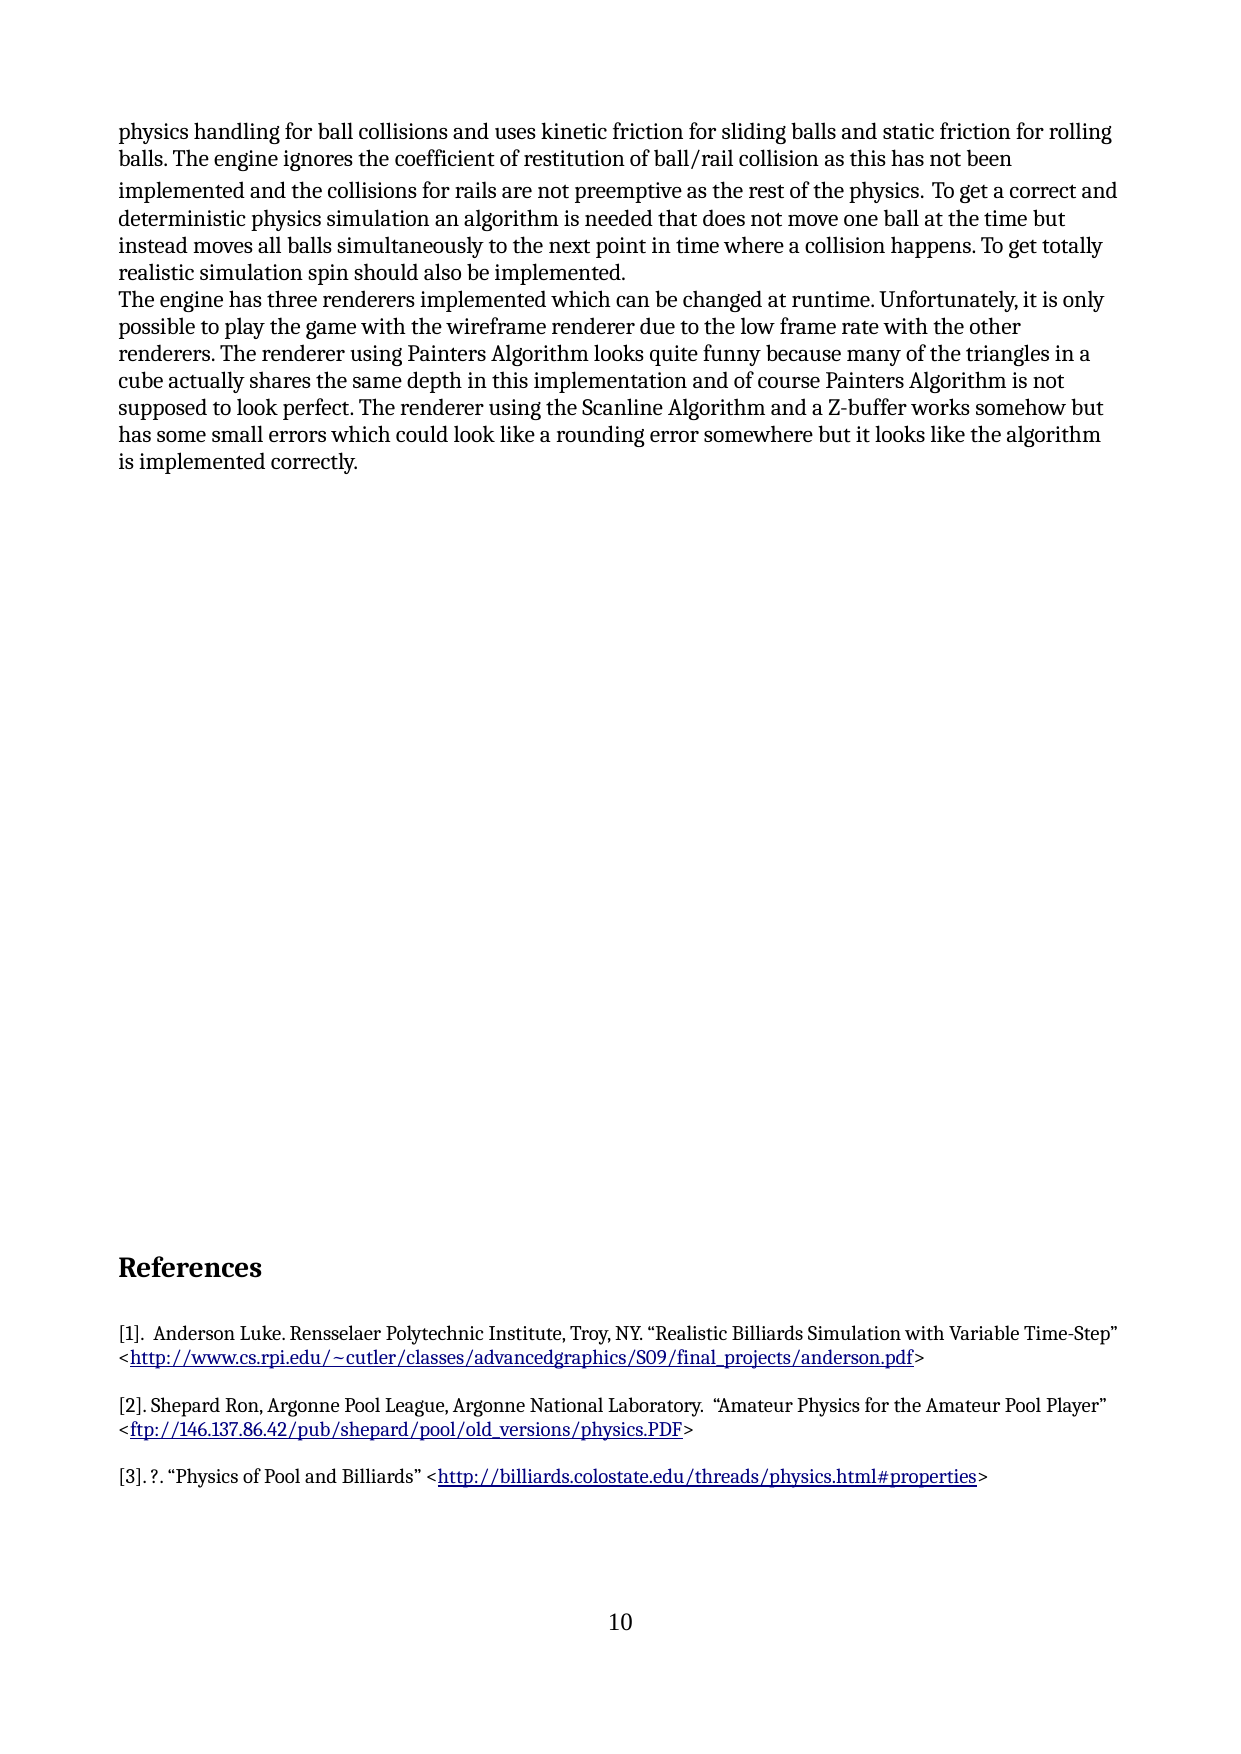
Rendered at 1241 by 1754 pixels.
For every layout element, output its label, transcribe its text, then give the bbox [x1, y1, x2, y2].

text [1]. Anderson Luke. Rensselaer Polytechnic Institute, Troy, NY. “Realistic Billiards Simulation with Variable Time-Step” <http://www.cs.rpi.edu/~cutler/classes/advancedgraphics/S09/final_projects/anderson.pdf> [118, 1321, 1122, 1369]
text [2]. Shepard Ron, Argonne Pool League, Argonne National Laboratory. “Amateur Physics for the Amateur Pool Player” <ftp://146.137.86.42/pub/shepard/pool/old_versions/physics.PDF> [118, 1393, 1122, 1441]
text References [118, 1251, 1122, 1285]
text physics handling for ball collisions and uses kinetic friction for sliding balls and static friction for rolling balls. The engine ignores the coefficient of restitution of ball/rail collision as this has not been implemented and the collisions for rails are not preemptive as the rest of the physics. To get a correct and deterministic physics simulation an algorithm is needed that does not move one ball at the time but instead moves all balls simultaneously to the next point in time where a collision happens. To get totally realistic simulation spin should also be implemented. The engine has three renderers implemented which can be changed at runtime. Unfortunately, it is only possible to play the game with the wireframe renderer due to the low frame rate with the other renderers. The renderer using Painters Algorithm looks quite funny because many of the triangles in a cube actually shares the same depth in this implementation and of course Painters Algorithm is not supposed to look perfect. The renderer using the Scanline Algorithm and a Z-buffer works somehow but has some small errors which could look like a rounding error somewhere but it looks like the algorithm is implemented correctly. [118, 118, 1122, 538]
text [3]. ?. “Physics of Pool and Billiards” <http://billiards.colostate.edu/threads/physics.html#properties> [118, 1465, 1122, 1489]
